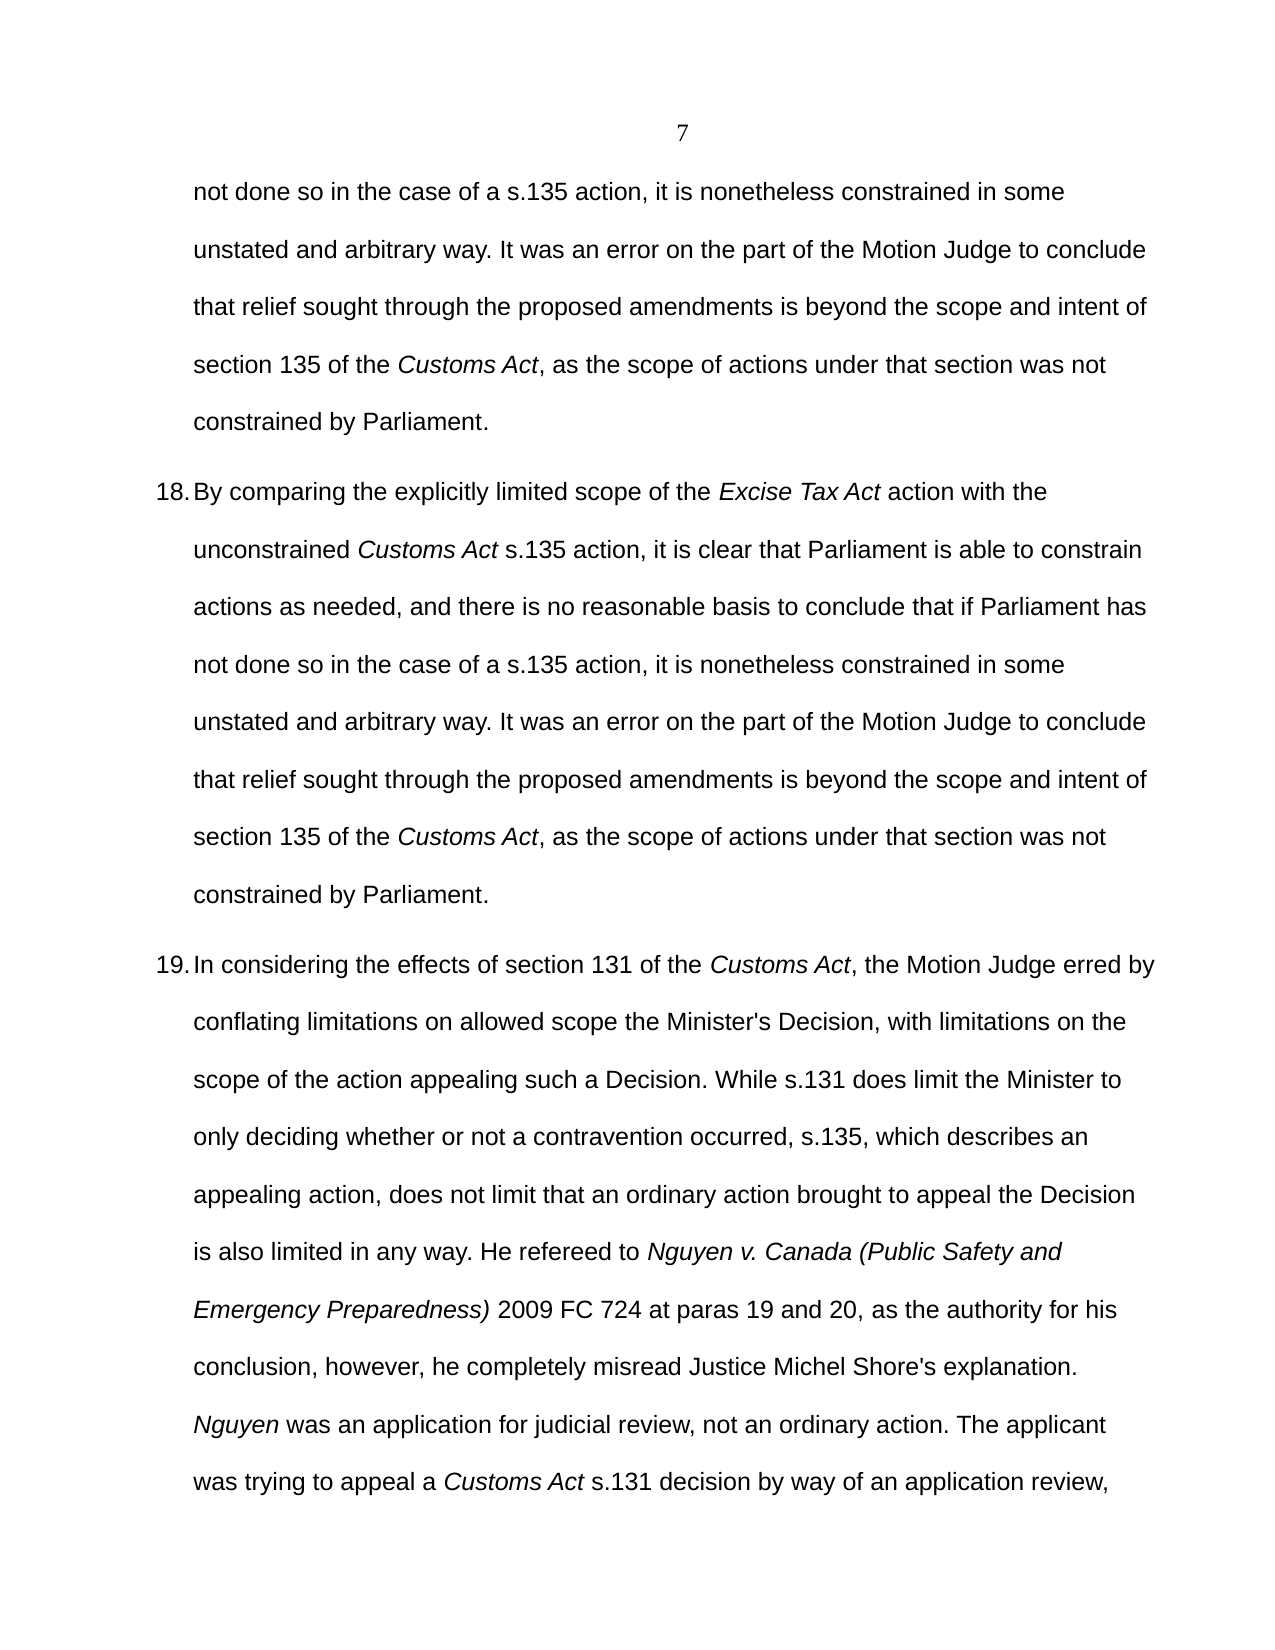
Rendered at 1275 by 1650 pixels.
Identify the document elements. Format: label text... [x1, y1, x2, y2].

subtitle By comparing the explicitly limited scope of the Excise Tax Act action with the unconstrained Customs Act s.135 action, it is clear that Parliament is able to constrain actions as needed, and there is no reasonable basis to conclude that if Parliament has not done so in the case of a s.135 action, it is nonetheless constrained in some unstated and arbitrary way. It was an error on the part of the Motion Judge to conclude that relief sought through the proposed amendments is beyond the scope and intent of section 135 of the Customs Act, as the scope of actions under that section was not constrained by Parliament. [156, 477, 1157, 908]
subtitle not done so in the case of a s.135 action, it is nonetheless constrained in some unstated and arbitrary way. It was an error on the part of the Motion Judge to conclude that relief sought through the proposed amendments is beyond the scope and intent of section 135 of the Customs Act, as the scope of actions under that section was not constrained by Parliament. [156, 177, 1157, 436]
subtitle In considering the effects of section 131 of the Customs Act, the Motion Judge erred by conflating limitations on allowed scope the Minister's Decision, with limitations on the scope of the action appealing such a Decision. While s.131 does limit the Minister to only deciding whether or not a contravention occurred, s.135, which describes an appealing action, does not limit that an ordinary action brought to appeal the Decision is also limited in any way. He refereed to Nguyen v. Canada (Public Safety and Emergency Preparedness) 2009 FC 724 at paras 19 and 20, as the authority for his conclusion, however, he completely misread Justice Michel Shore's explanation. Nguyen was an application for judicial review, not an ordinary action. The applicant was trying to appeal a Customs Act s.131 decision by way of an application review, [156, 949, 1157, 1496]
